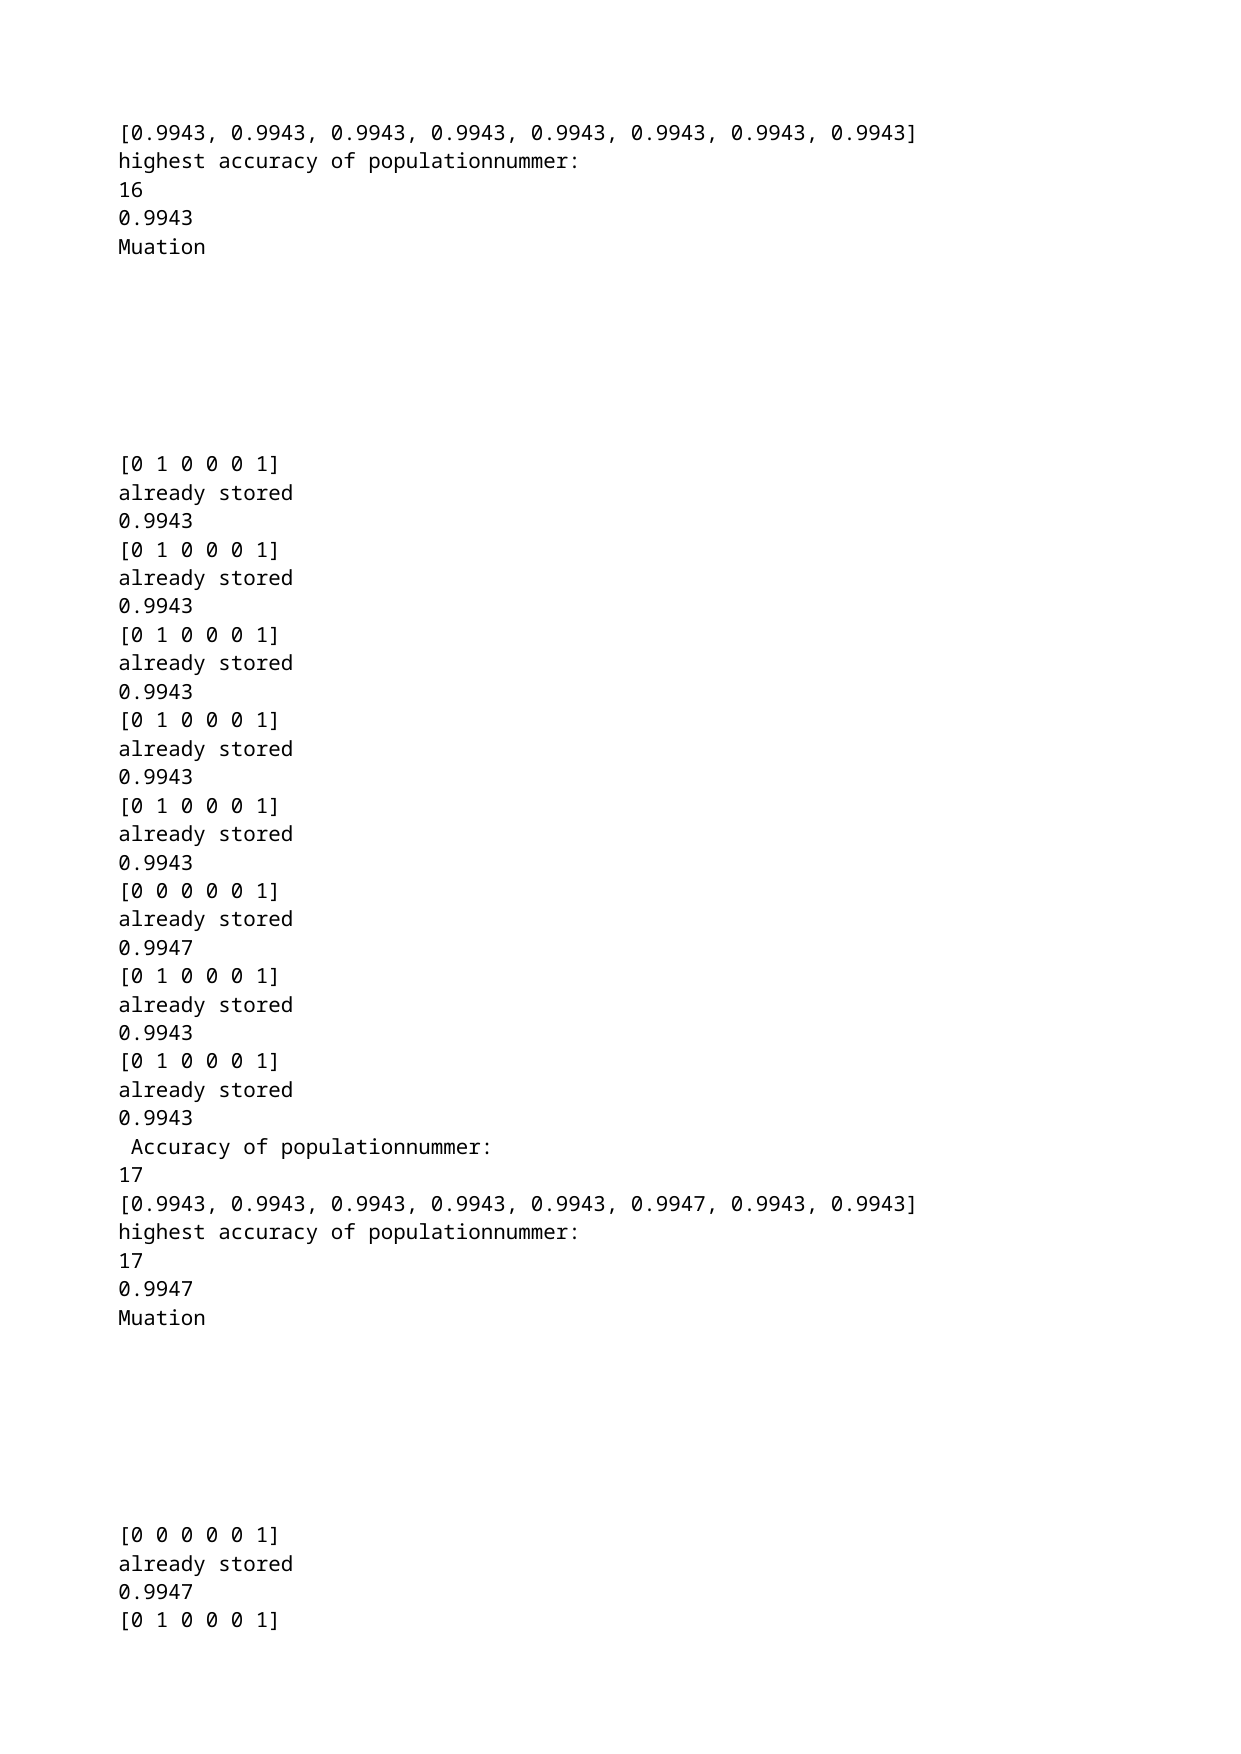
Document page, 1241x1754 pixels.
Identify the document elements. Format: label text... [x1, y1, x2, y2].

text [0 0 0 0 0 1] [118, 876, 1122, 904]
text 0.9943 [118, 1103, 1122, 1132]
text 17 [118, 1161, 1122, 1189]
text Muation [118, 232, 1122, 260]
text [0.9943, 0.9943, 0.9943, 0.9943, 0.9943, 0.9947, 0.9943, 0.9943] [118, 1189, 1122, 1217]
text already stored [118, 1075, 1122, 1103]
text 0.9947 [118, 1577, 1122, 1606]
text already stored [118, 1549, 1122, 1577]
text [0 1 0 0 0 1] [118, 1047, 1122, 1075]
text 16 [118, 175, 1122, 203]
text [0 0 0 0 0 1] [118, 1520, 1122, 1549]
text Accuracy of populationnummer: [118, 1132, 1122, 1161]
text [0 1 0 0 0 1] [118, 1606, 1122, 1634]
text 0.9943 [118, 762, 1122, 791]
text already stored [118, 478, 1122, 506]
text 0.9943 [118, 1018, 1122, 1047]
text already stored [118, 904, 1122, 933]
text highest accuracy of populationnummer: [118, 147, 1122, 175]
text already stored [118, 990, 1122, 1018]
text [0 1 0 0 0 1] [118, 705, 1122, 734]
text 0.9943 [118, 506, 1122, 535]
text already stored [118, 648, 1122, 677]
text 0.9947 [118, 1274, 1122, 1303]
text [0 1 0 0 0 1] [118, 535, 1122, 563]
text [0 1 0 0 0 1] [118, 791, 1122, 819]
text [0 1 0 0 0 1] [118, 449, 1122, 478]
text 17 [118, 1246, 1122, 1274]
text [0.9943, 0.9943, 0.9943, 0.9943, 0.9943, 0.9943, 0.9943, 0.9943] [118, 118, 1122, 147]
text 0.9943 [118, 848, 1122, 876]
text [0 1 0 0 0 1] [118, 961, 1122, 990]
text 0.9943 [118, 203, 1122, 232]
text [0 1 0 0 0 1] [118, 620, 1122, 648]
text 0.9943 [118, 592, 1122, 620]
text already stored [118, 819, 1122, 848]
text Muation [118, 1303, 1122, 1331]
text 0.9943 [118, 677, 1122, 705]
text already stored [118, 563, 1122, 592]
text 0.9947 [118, 933, 1122, 961]
text already stored [118, 734, 1122, 762]
text highest accuracy of populationnummer: [118, 1217, 1122, 1246]
